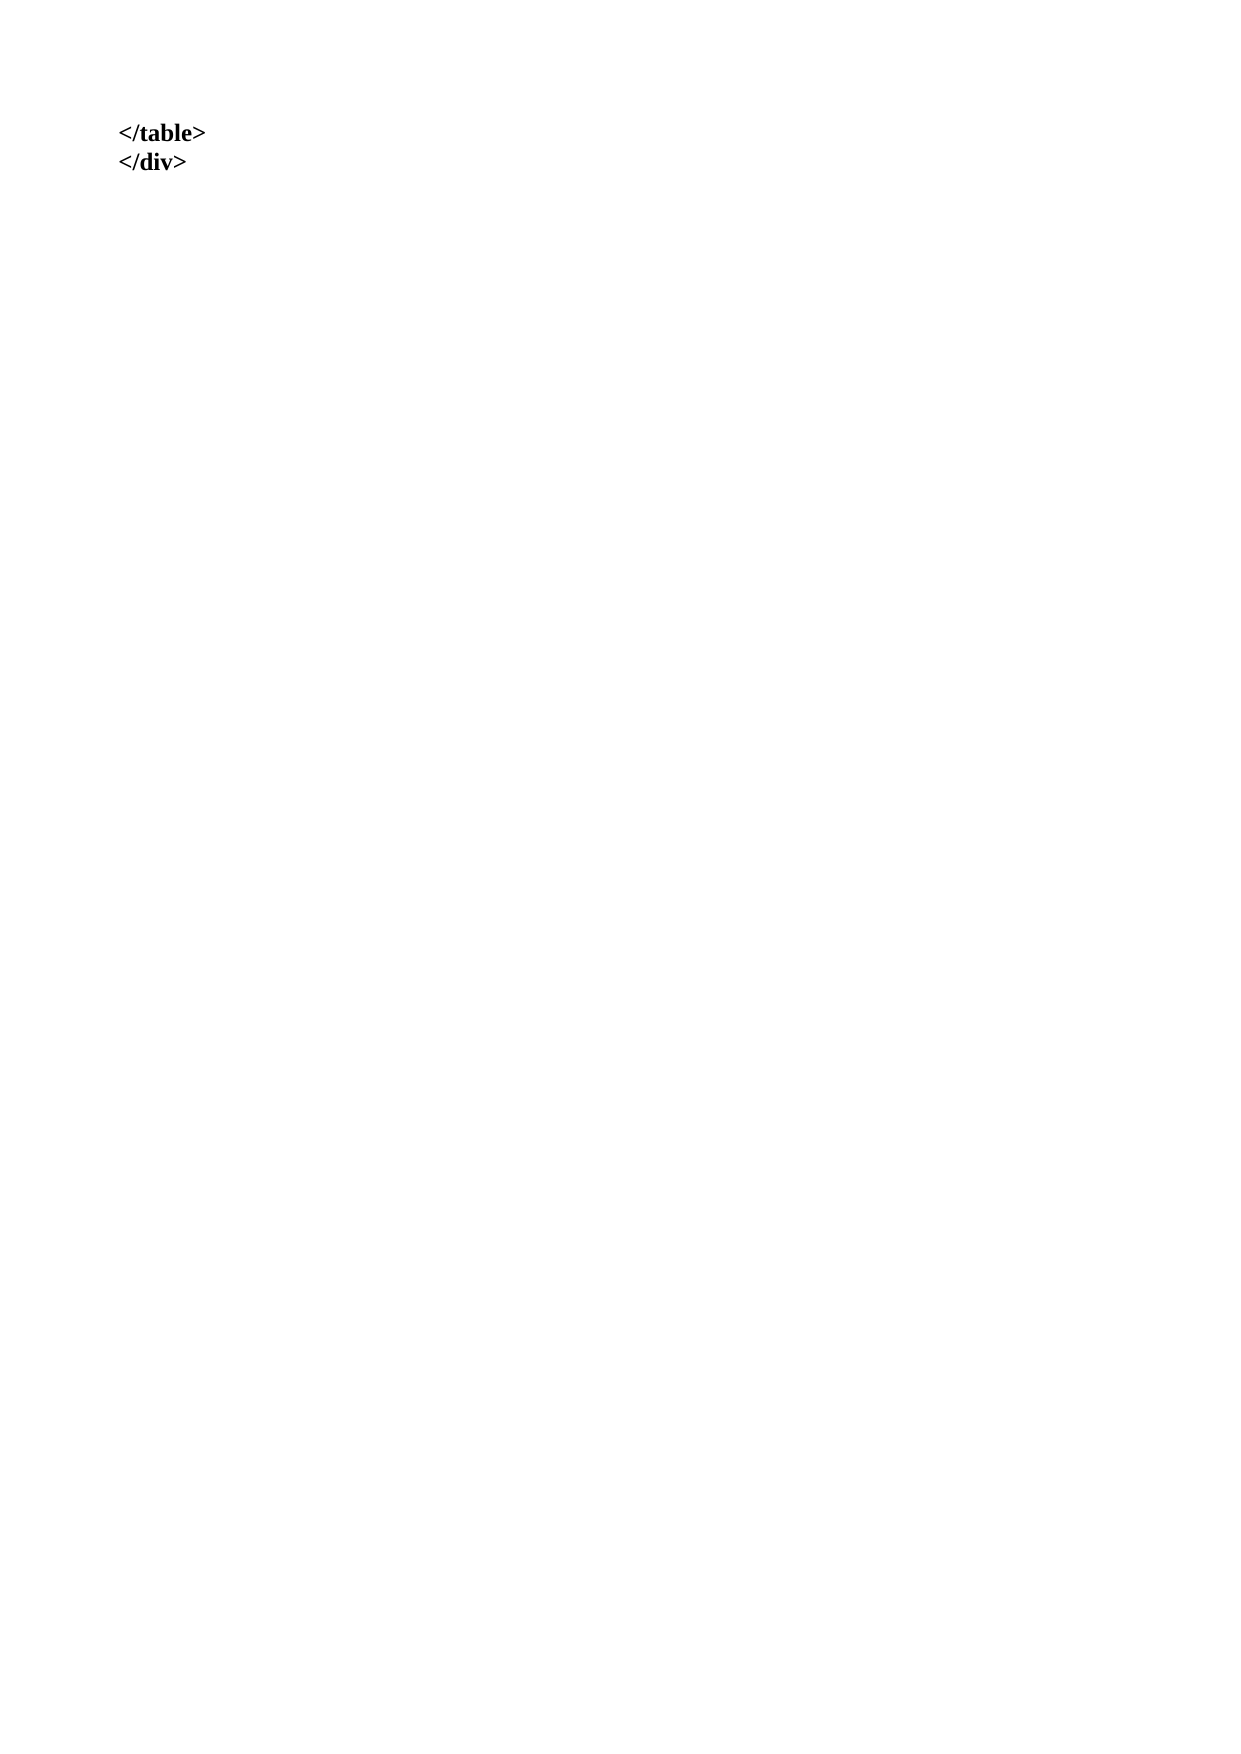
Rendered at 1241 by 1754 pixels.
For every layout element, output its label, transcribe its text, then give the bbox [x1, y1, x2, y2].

text </table> [118, 118, 1122, 147]
text </div> [118, 147, 1122, 176]
